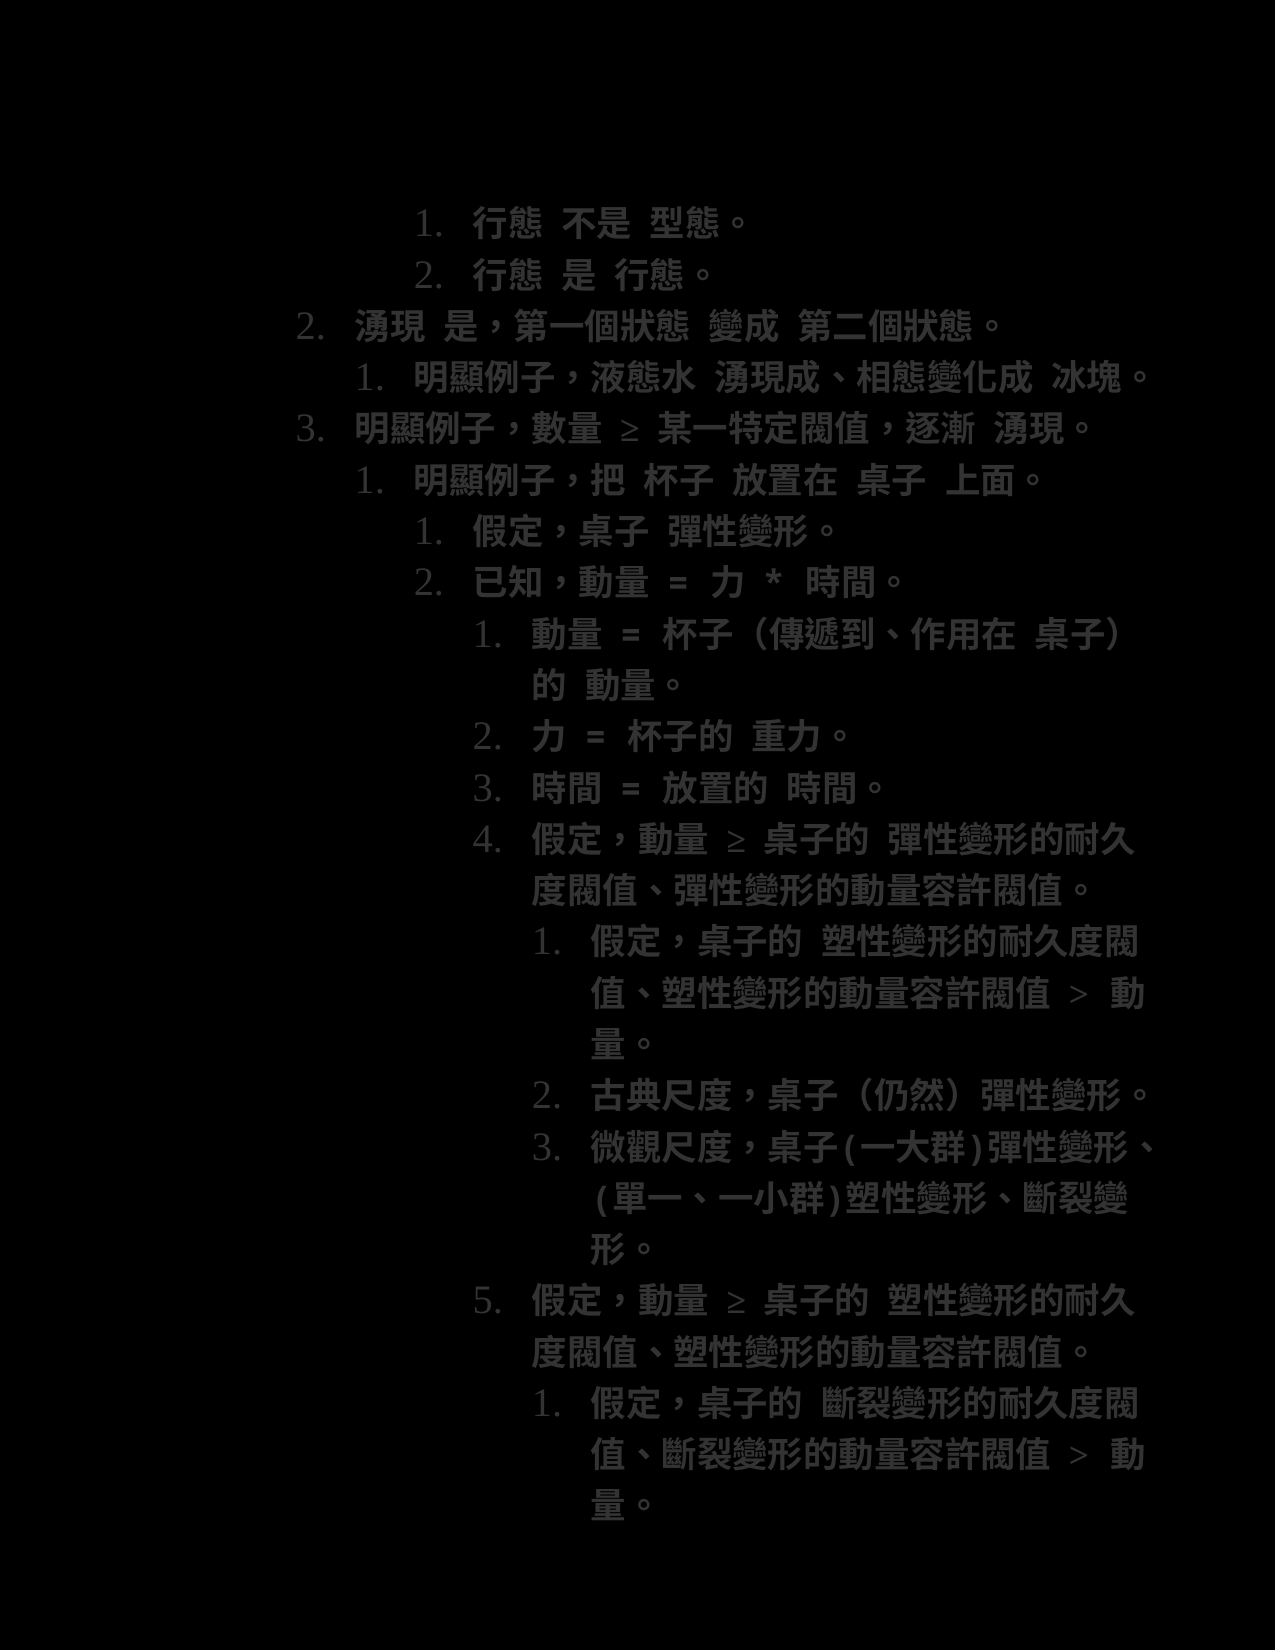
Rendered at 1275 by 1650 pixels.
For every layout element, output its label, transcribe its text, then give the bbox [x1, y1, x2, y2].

list 假定，桌子 彈性變形。 [413, 503, 1157, 554]
list 動量 = 杯子（傳遞到、作用在 桌子）的 動量。 [472, 606, 1157, 708]
list 假定，桌子的 塑性變形的耐久度閥值、塑性變形的動量容許閥值 > 動量。 [532, 914, 1157, 1068]
list 明顯例子，把 杯子 放置在 桌子 上面。 [354, 452, 1157, 503]
list 已知，動量 = 力 * 時間。 [413, 554, 1157, 606]
list 假定，桌子的 斷裂變形的耐久度閥值、斷裂變形的動量容許閥值 > 動量。 [532, 1375, 1157, 1529]
list 明顯例子，數量 ≥ 某一特定閥值，逐漸 湧現。 [295, 401, 1157, 452]
list 力 = 杯子的 重力。 [472, 708, 1157, 760]
list 時間 = 放置的 時間。 [472, 760, 1157, 811]
list 古典尺度，桌子（仍然）彈性變形。 [532, 1068, 1157, 1119]
list 行態 是 行態。 [413, 247, 1157, 298]
list 明顯例子，液態水 湧現成、相態變化成 冰塊。 [354, 349, 1157, 401]
list 假定，動量 ≥ 桌子的 彈性變形的耐久度閥值、彈性變形的動量容許閥值。 [472, 811, 1157, 914]
list 行態 不是 型態。 [413, 196, 1157, 247]
list 假定，動量 ≥ 桌子的 塑性變形的耐久度閥值、塑性變形的動量容許閥值。 [472, 1273, 1157, 1375]
list 湧現 是，第一個狀態 變成 第二個狀態。 [295, 298, 1157, 349]
list 微觀尺度，桌子(一大群)彈性變形、(單一、一小群)塑性變形、斷裂變形。 [532, 1119, 1157, 1273]
